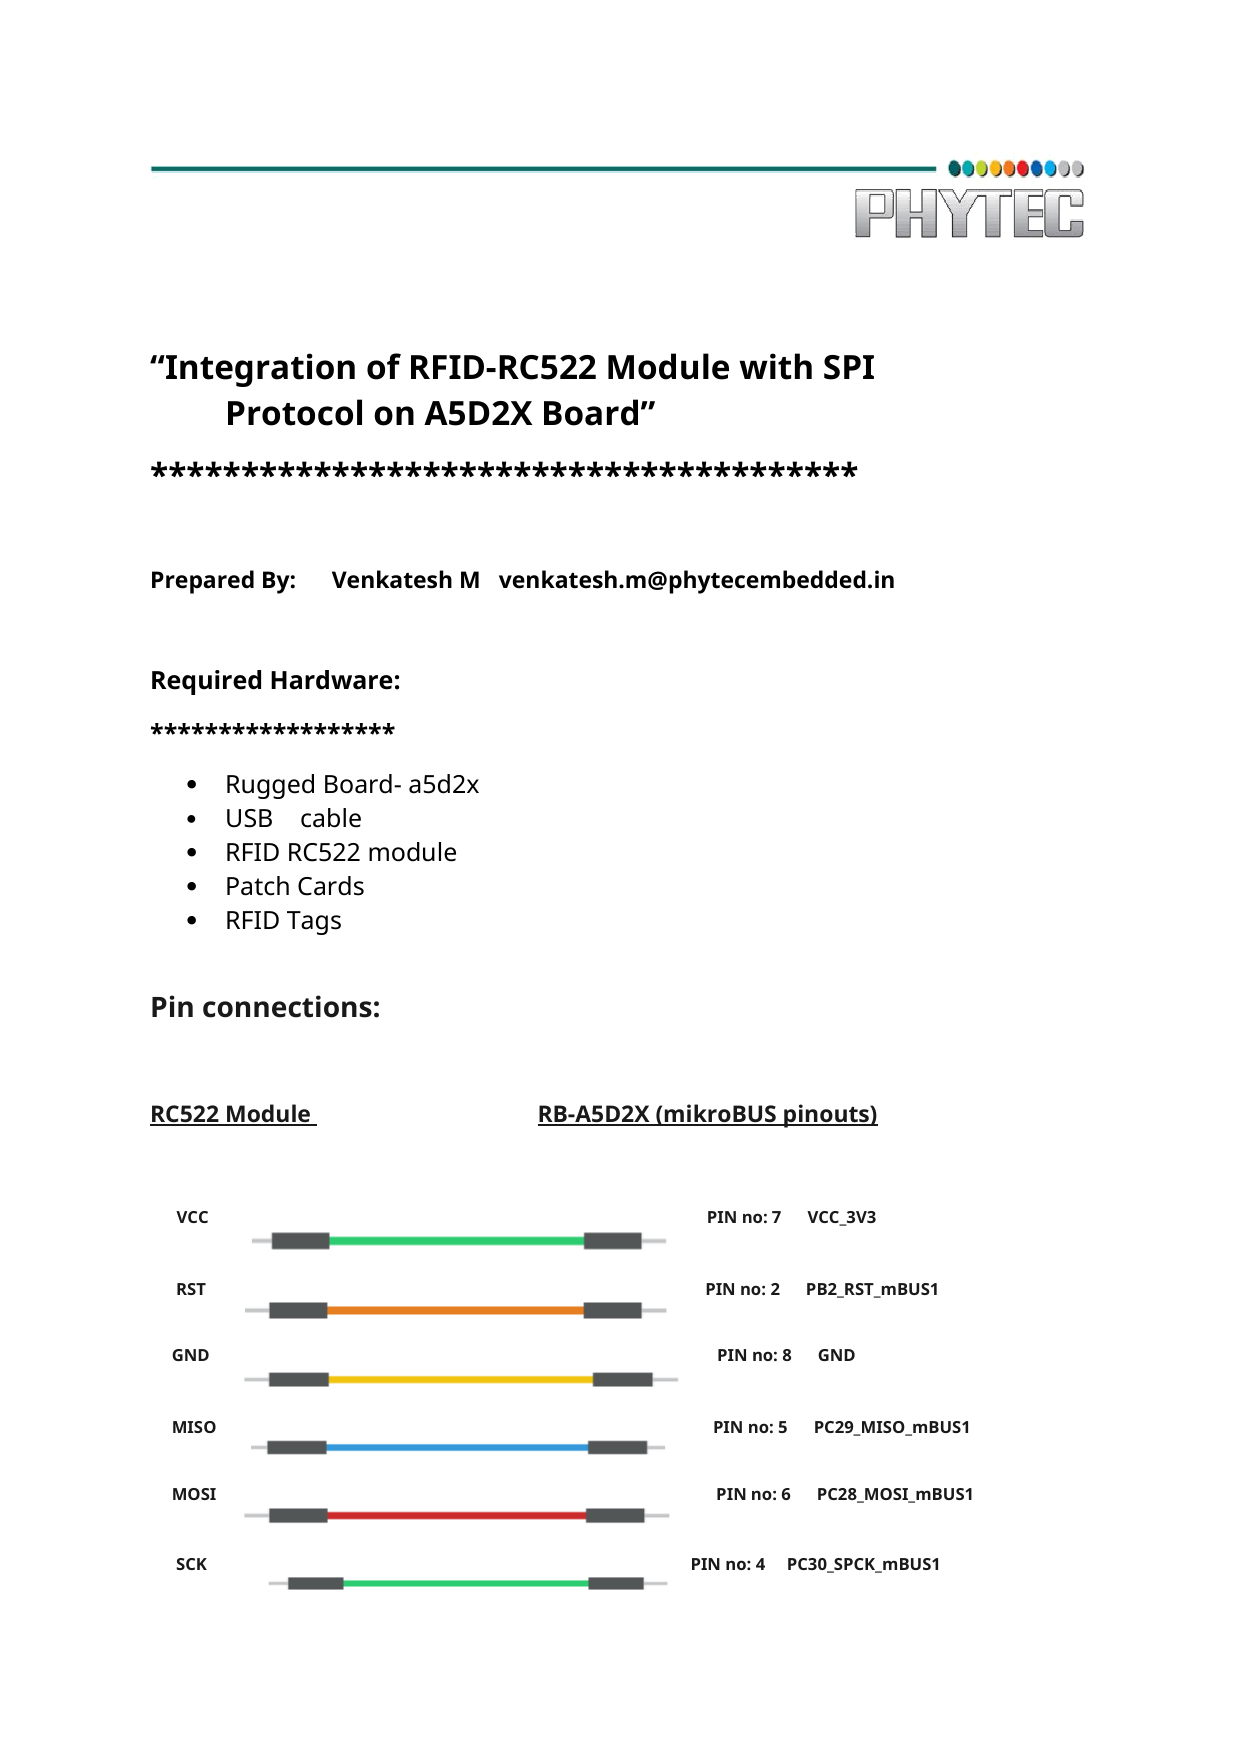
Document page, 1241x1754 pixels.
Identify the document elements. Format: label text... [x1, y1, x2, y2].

list RFID Tags [187, 903, 1090, 937]
text MOSI PIN no: 6 PC28_MOSI_mBUS1 [150, 1483, 1090, 1532]
text Pin connections: [150, 988, 1090, 1026]
list Rugged Board- a5d2x [187, 767, 1090, 801]
text RST PIN no: 2 PB2_RST_mBUS1 [150, 1278, 1090, 1327]
text RC522 Module RB-A5D2X (mikroBUS pinouts) [150, 1098, 1090, 1129]
text ****************** [150, 716, 1090, 750]
list USB cable [187, 801, 1090, 835]
text Required Hardware: [150, 663, 1090, 697]
text SCK PIN no: 4 PC30_SPCK_mBUS1 [150, 1548, 1090, 1599]
text “Integration of RFID-RC522 Module with SPI Protocol on A5D2X Board” [150, 344, 1090, 435]
text MISO PIN no: 5 PC29_MISO_mBUS1 [150, 1415, 1090, 1466]
text *************************************** [150, 451, 1090, 497]
list RFID RC522 module [187, 835, 1090, 869]
text Prepared By: Venkatesh M venkatesh.m@phytecembedded.in [150, 564, 1090, 595]
list Patch Cards [187, 869, 1090, 903]
text GND PIN no: 8 GND [150, 1343, 1090, 1399]
text VCC PIN no: 7 VCC_3V3 [150, 1193, 1090, 1261]
